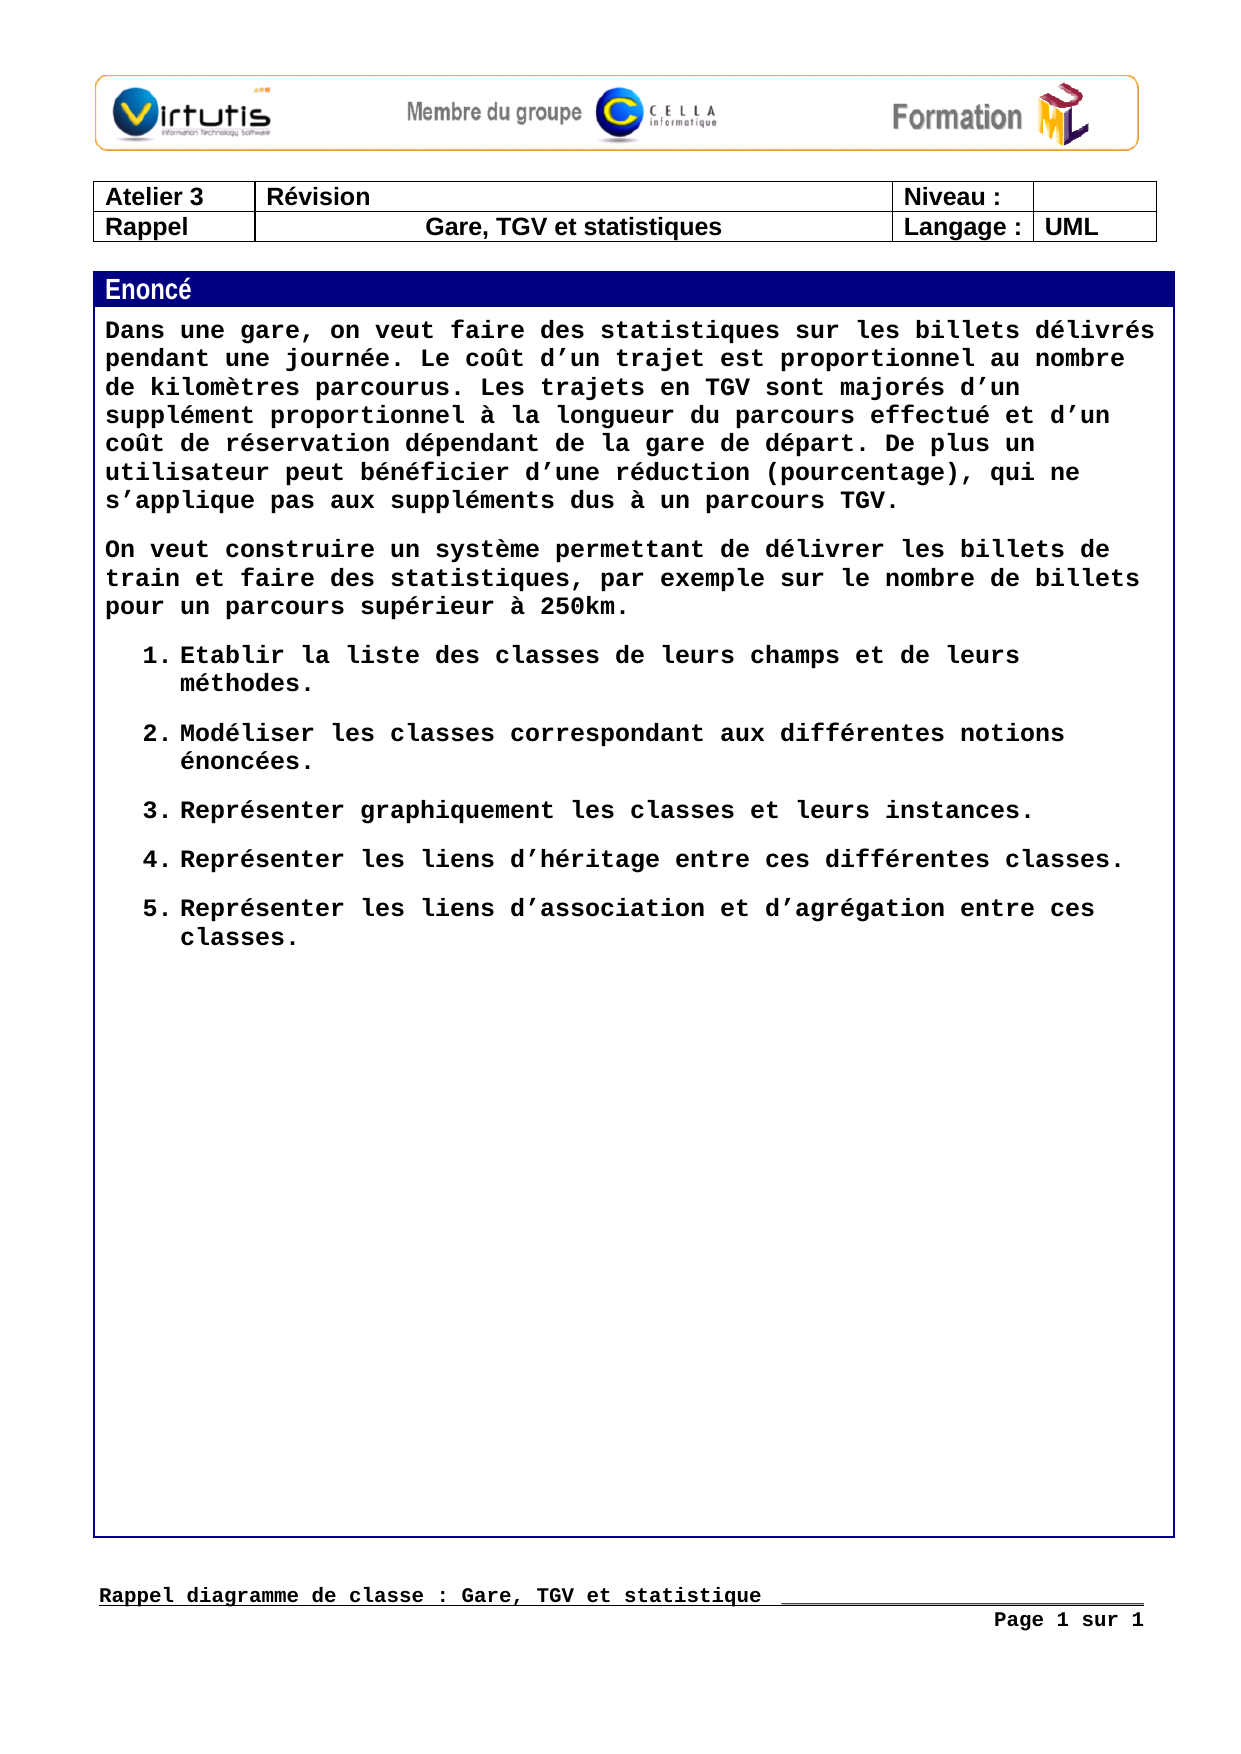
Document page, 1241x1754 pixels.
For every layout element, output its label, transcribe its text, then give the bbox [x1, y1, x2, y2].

table_cell Langage : [893, 212, 1033, 241]
table_cell Rappel [94, 212, 254, 241]
table_cell UML [1034, 212, 1156, 241]
table_header Révision [256, 182, 892, 211]
table_header [1034, 182, 1156, 211]
table_header Niveau : [893, 182, 1033, 211]
table_cell Dans une gare, on veut faire des statistiques sur les billets délivrés pendant une journée. Le coût d’un trajet est proportionnel au nombre de kilomètres parcourus. Les trajets en TGV sont majorés d’un supplément proportionnel à la longueur du parcours effectué et d’un coût de réservation dépendant de la gare de départ. De plus un utilisateur peut bénéficier d’une réduction (pourcentage), qui ne s’applique pas aux suppléments dus à un parcours TGV. On veut construire un système permettant de délivrer les billets de train et faire des statistiques, par exemple sur le nombre de billets pour un parcours supérieur à 250km. Etablir la liste des classes de leurs champs et de leurs méthodes. Modéliser les classes correspondant aux différentes notions énoncées. Représenter graphiquement les classes et leurs instances. Représenter les liens d’héritage entre ces différentes classes. Représenter les liens d’association et d’agrégation entre ces classes. [95, 307, 1173, 1536]
table_header Enoncé [95, 272, 1173, 306]
table_header Atelier 3 [94, 182, 254, 211]
table_cell Gare, TGV et statistiques [256, 212, 892, 241]
